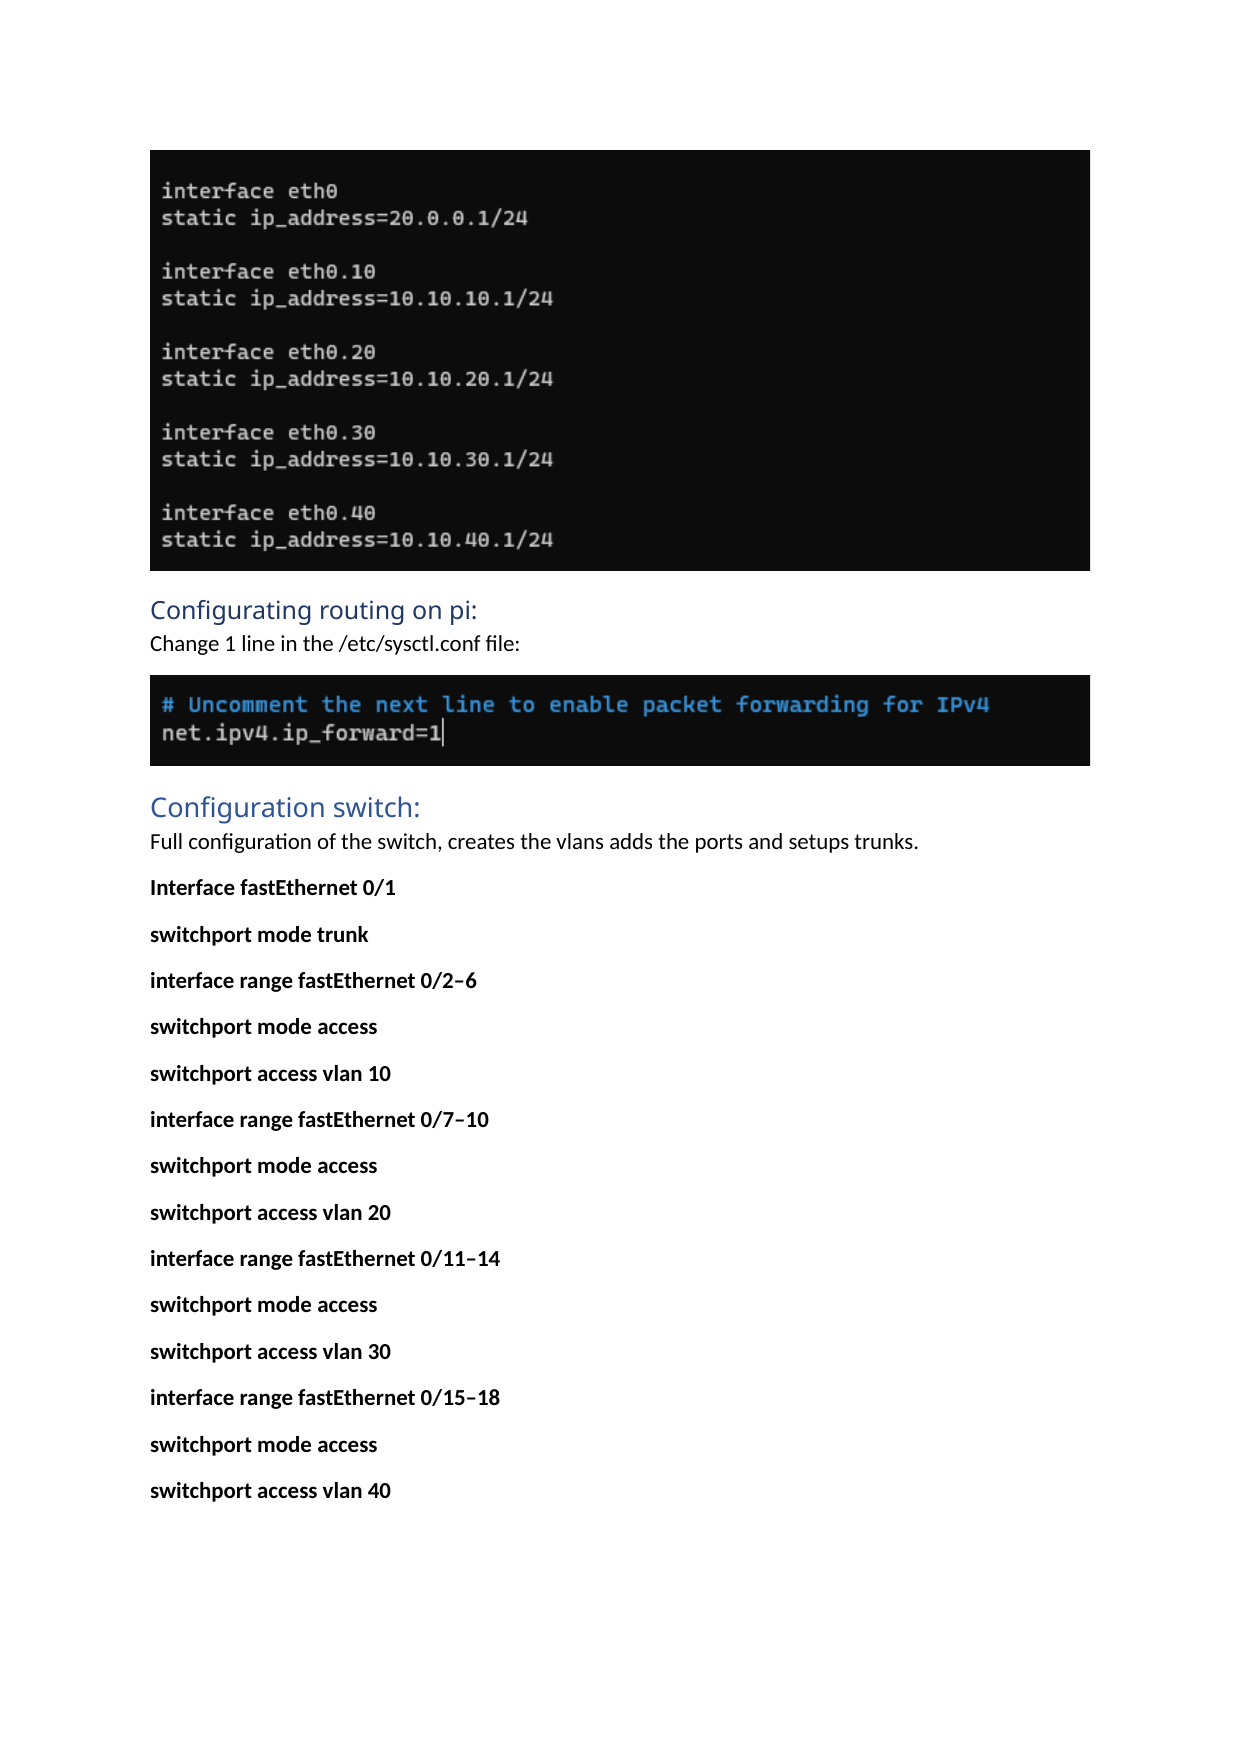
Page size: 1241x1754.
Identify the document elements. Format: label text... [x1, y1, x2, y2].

text interface range fastEthernet 0/11–14 [150, 1244, 1090, 1272]
text switchport mode access [150, 1430, 1090, 1458]
subtitle Configurating routing on pi: [150, 593, 1090, 627]
text switchport access vlan 20 [150, 1198, 1090, 1226]
text switchport access vlan 40 [150, 1476, 1090, 1504]
text switchport mode trunk [150, 920, 1090, 948]
subtitle Configuration switch: [150, 788, 1090, 825]
text Change 1 line in the /etc/sysctl.conf file: [150, 629, 1090, 657]
text switchport access vlan 10 [150, 1059, 1090, 1087]
text interface range fastEthernet 0/2–6 [150, 966, 1090, 994]
text Interface fastEthernet 0/1 [150, 873, 1090, 901]
text switchport access vlan 30 [150, 1337, 1090, 1365]
text interface range fastEthernet 0/15–18 [150, 1383, 1090, 1411]
text switchport mode access [150, 1291, 1090, 1319]
text interface range fastEthernet 0/7–10 [150, 1105, 1090, 1133]
text switchport mode access [150, 1152, 1090, 1179]
text switchport mode access [150, 1012, 1090, 1041]
text Full configuration of the switch, creates the vlans adds the ports and setups trunks. [150, 827, 1090, 855]
